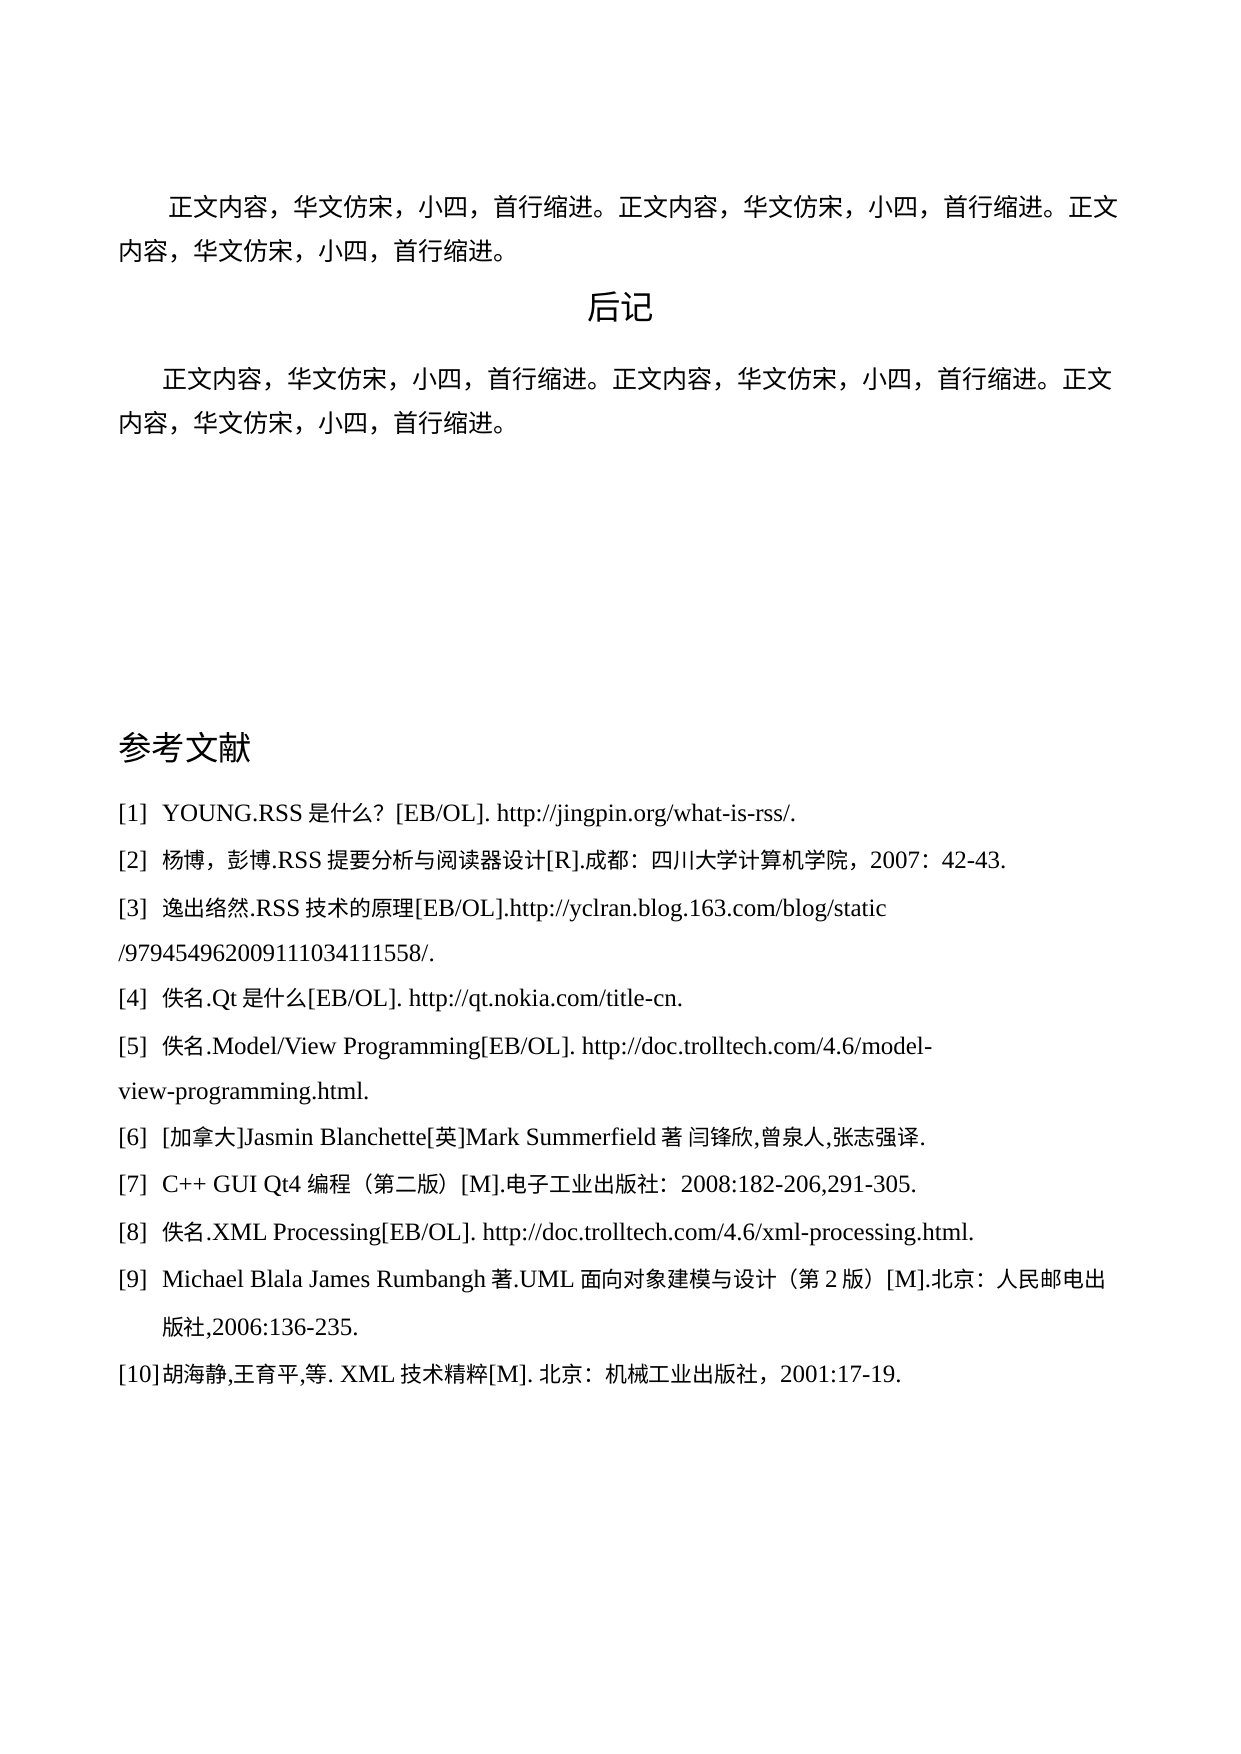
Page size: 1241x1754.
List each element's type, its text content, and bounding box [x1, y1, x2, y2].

list 佚名.Model/View Programming[EB/OL]. http://doc.trolltech.com/4.6/model- [118, 1029, 1122, 1061]
list C++ GUI Qt4 编程（第二版）[M].电子工业出版社：2008:182-206,291-305. [118, 1167, 1122, 1199]
list 佚名.XML Processing[EB/OL]. http://doc.trolltech.com/4.6/xml-processing.html. [118, 1214, 1122, 1246]
list 佚名.Qt是什么[EB/OL]. http://qt.nokia.com/title-cn. [118, 981, 1122, 1013]
subtitle 参考文献 [118, 722, 1122, 770]
list 逸出络然.RSS技术的原理[EB/OL].http://yclran.blog.163.com/blog/static [118, 891, 1122, 922]
text 正文内容，华文仿宋，小四，首行缩进。正文内容，华文仿宋，小四，首行缩进。正文内容，华文仿宋，小四，首行缩进。 [118, 360, 1122, 439]
list 杨博，彭博.RSS提要分析与阅读器设计[R].成都：四川大学计算机学院，2007：42-43. [118, 843, 1122, 875]
list 胡海静,王育平,等. XML技术精粹[M]. 北京：机械工业出版社，2001:17-19. [118, 1357, 1122, 1389]
list view-programming.html. [118, 1076, 1122, 1105]
list Michael Blala James Rumbangh著.UML面向对象建模与设计（第2版）[M].北京：人民邮电出 版社,2006:136-235. [118, 1262, 1122, 1341]
list [加拿大]Jasmin Blanchette[英]Mark Summerfield著 闫锋欣,曾泉人,张志强译. [118, 1119, 1122, 1151]
text 正文内容，华文仿宋，小四，首行缩进。正文内容，华文仿宋，小四，首行缩进。正文内容，华文仿宋，小四，首行缩进。 [118, 188, 1122, 267]
subtitle 后记 [118, 281, 1122, 329]
list YOUNG.RSS是什么？[EB/OL]. http://jingpin.org/what-is-rss/. [118, 796, 1122, 827]
list /979454962009111034111558/. [118, 938, 1122, 967]
